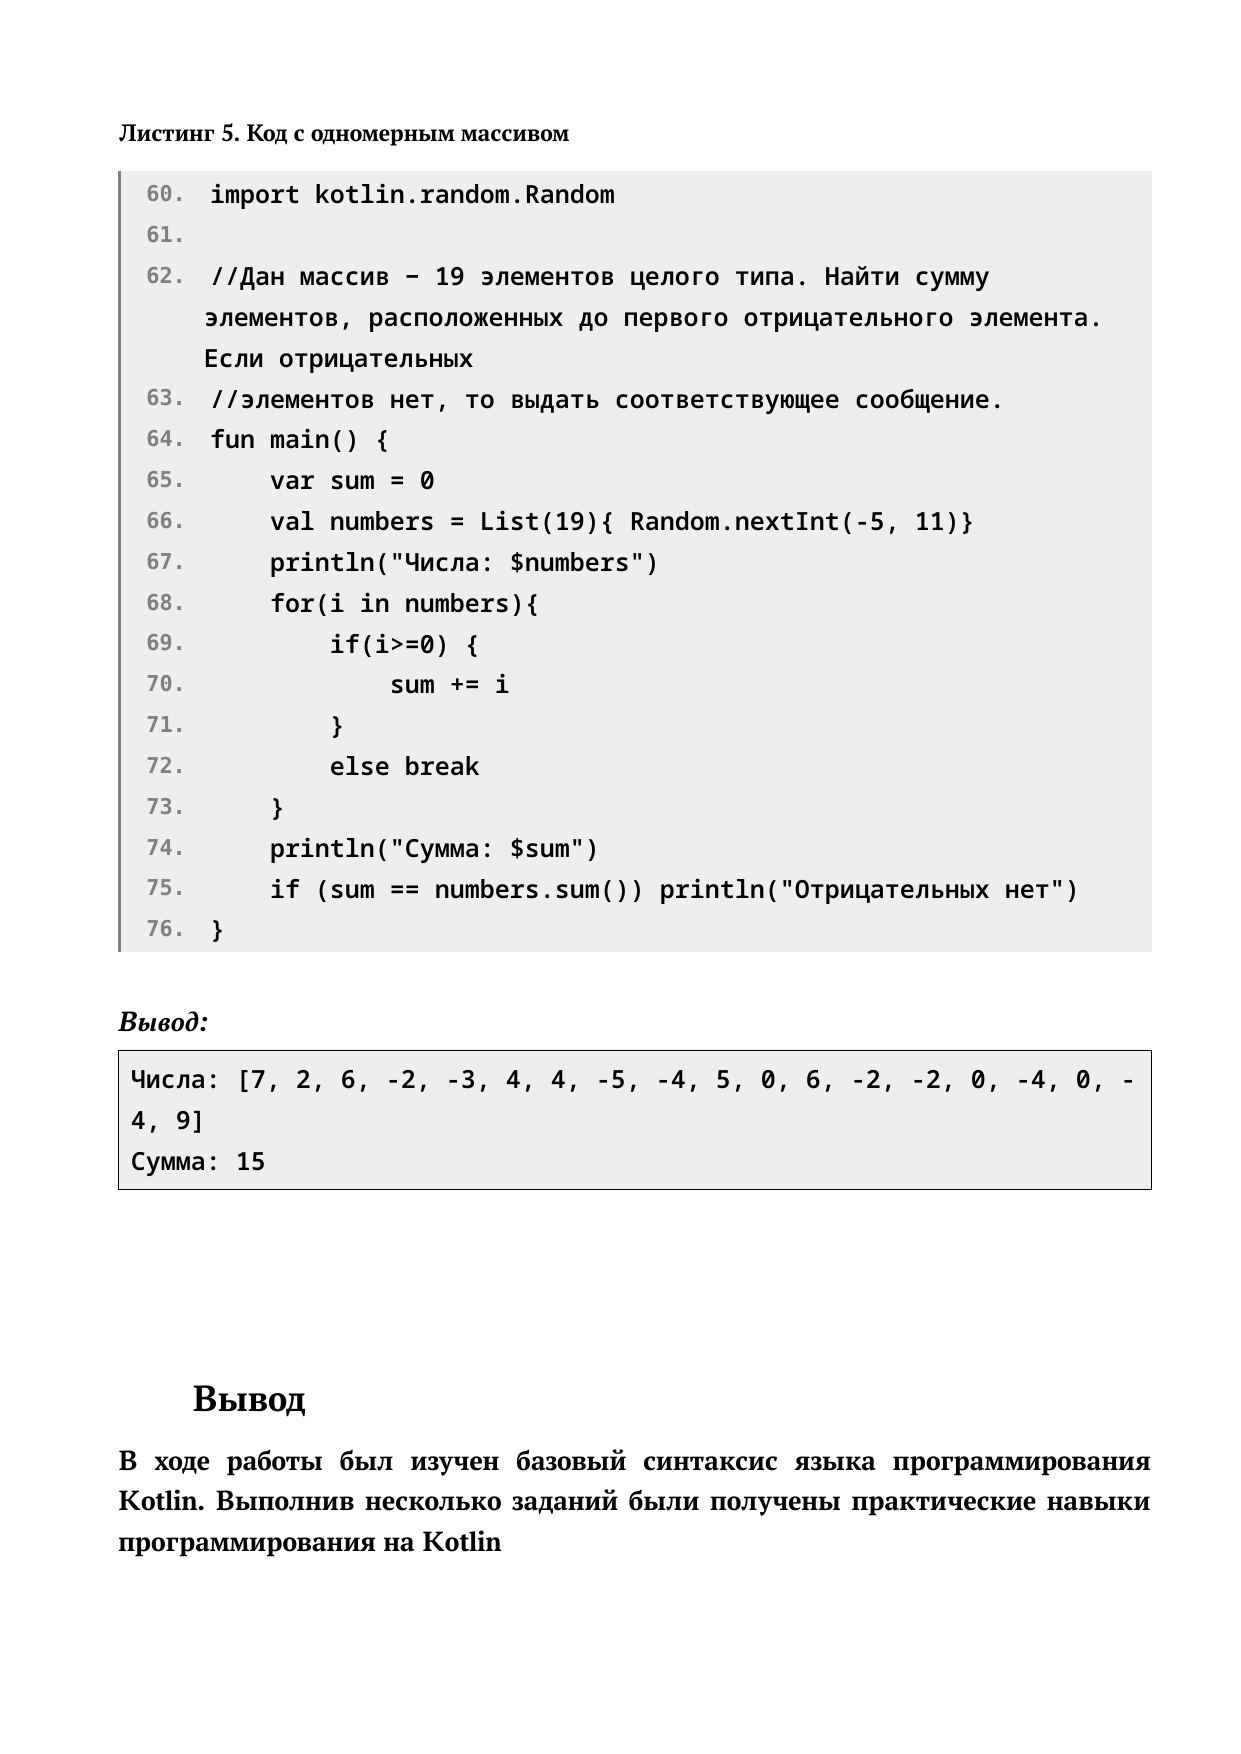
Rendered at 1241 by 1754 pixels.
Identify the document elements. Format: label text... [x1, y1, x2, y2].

list sum += i [121, 661, 1152, 701]
subtitle Вывод [192, 1375, 1152, 1419]
text Вывод: [118, 1004, 1152, 1038]
list val numbers = List(19){ Random.nextInt(-5, 11)} [121, 498, 1152, 538]
text Числа: [7, 2, 6, -2, -3, 4, 4, -5, -4, 5, 0, 6, -2, -2, 0, -4, 0, -4, 9] [119, 1051, 1151, 1131]
list //Дан массив − 19 элементов целого типа. Найти сумму элементов, расположенных до первого отрицательного элемента. Если отрицательных [121, 253, 1152, 374]
list //элементов нет, то выдать соответствующее сообщение. [121, 375, 1152, 415]
text Листинг 5. Код с одномерным массивом [118, 118, 1152, 147]
list } [121, 784, 1152, 824]
list fun main() { [121, 416, 1152, 456]
list println("Числа: $numbers") [121, 539, 1152, 579]
list for(i in numbers){ [121, 579, 1152, 619]
text Сумма: 15 [119, 1131, 1151, 1189]
list var sum = 0 [121, 457, 1152, 497]
list } [121, 906, 1152, 952]
list if (sum == numbers.sum()) println("Отрицательных нет") [121, 865, 1152, 905]
list println("Сумма: $sum") [121, 824, 1152, 864]
list import kotlin.random.Random [121, 171, 1152, 211]
text В ходе работы был изучен базовый синтаксис языка программирования Kotlin. Выполнив несколько заданий были получены практические навыки программирования на Kotlin [118, 1443, 1152, 1557]
list if(i>=0) { [121, 620, 1152, 660]
list else break [121, 743, 1152, 783]
list } [121, 702, 1152, 742]
